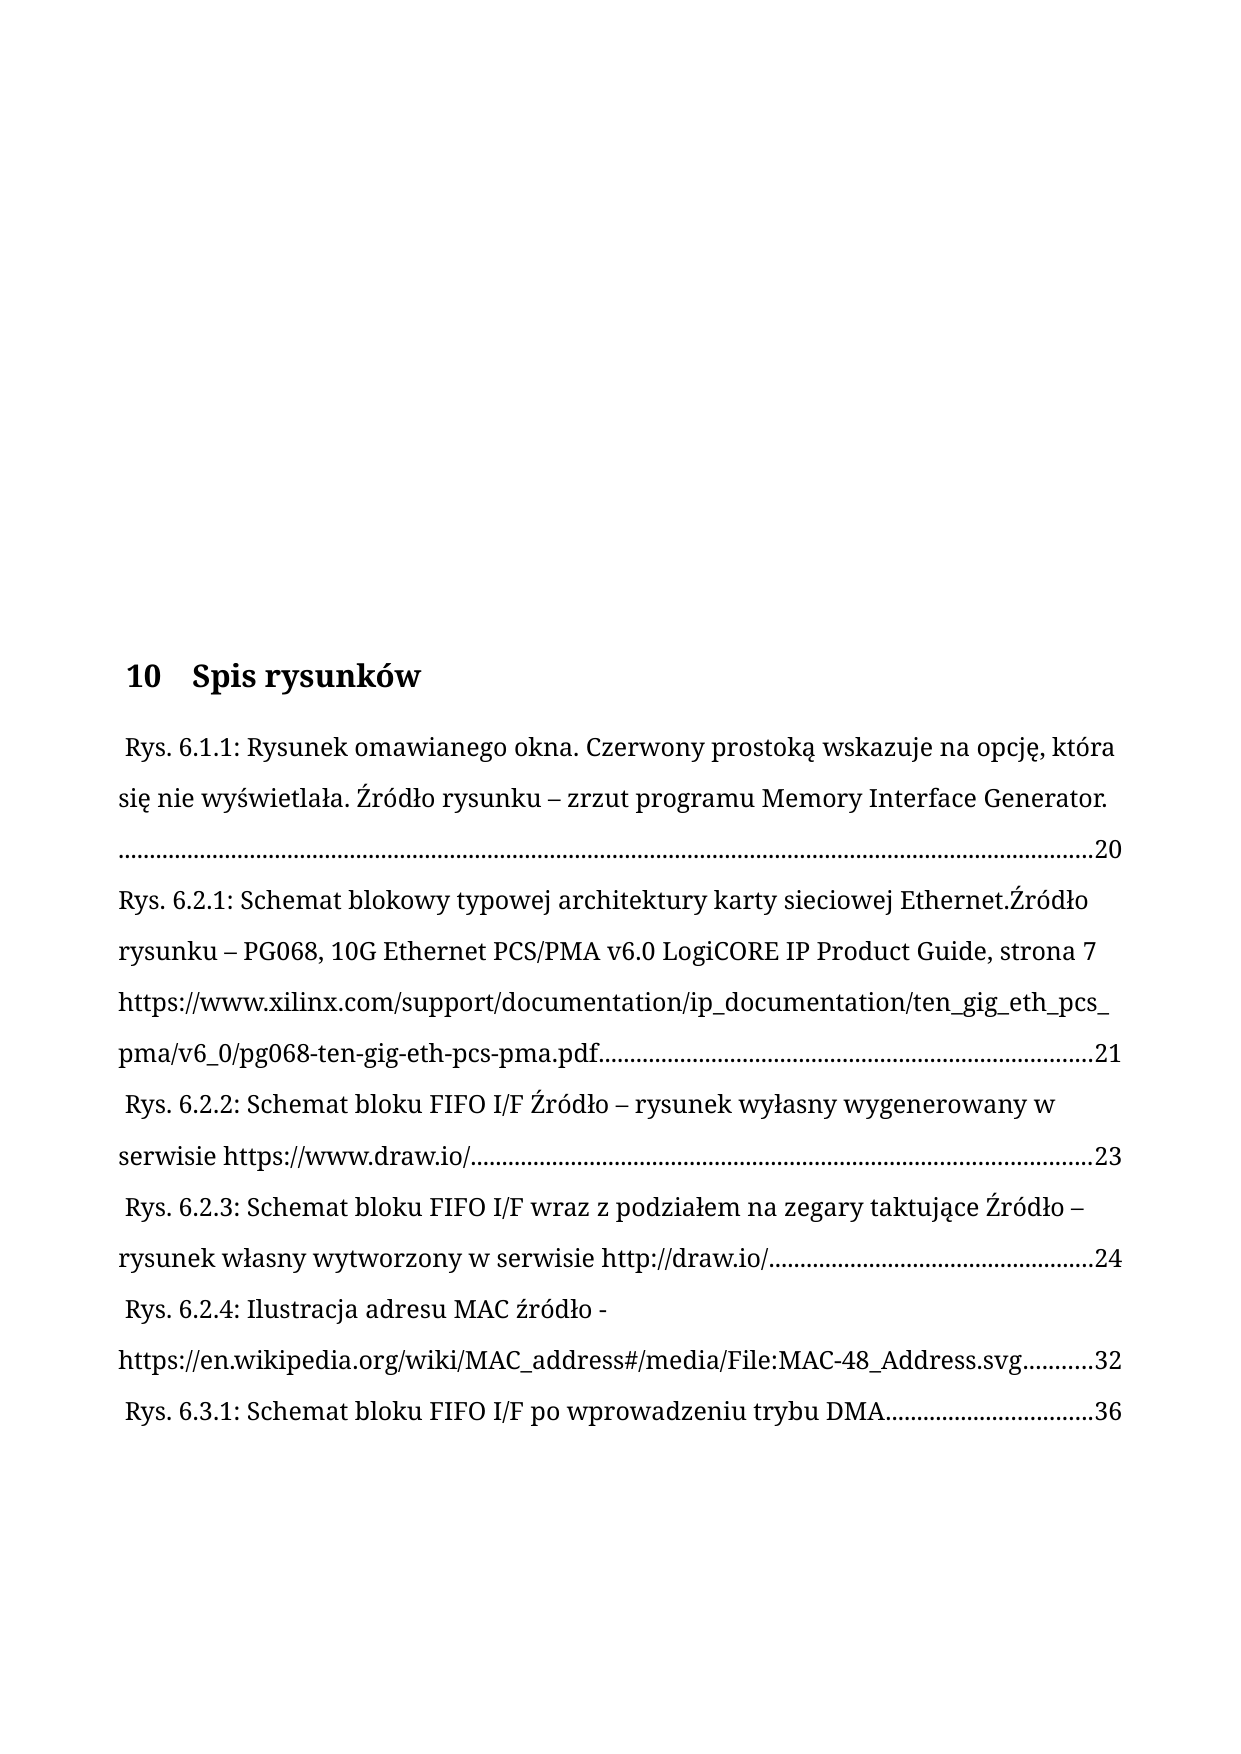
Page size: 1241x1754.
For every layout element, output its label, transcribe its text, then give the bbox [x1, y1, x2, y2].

text Rys. 6.3.1: Schemat bloku FIFO I/F po wprowadzeniu trybu DMA 36 [118, 1393, 1122, 1427]
text Rys. 6.1.1: Rysunek omawianego okna. Czerwony prostoką wskazuje na opcję, która się nie wyświetlała. Źródło rysunku – zrzut programu Memory Interface Generator. 20 [118, 730, 1122, 866]
text Rys. 6.2.2: Schemat bloku FIFO I/F Źródło – rysunek wyłasny wygenerowany w serwisie https://www.draw.io/ 23 [118, 1087, 1122, 1172]
text Rys. 6.2.3: Schemat bloku FIFO I/F wraz z podziałem na zegary taktujące Źródło – rysunek własny wytworzony w serwisie http://draw.io/ 24 [118, 1189, 1122, 1274]
text Rys. 6.2.4: Ilustracja adresu MAC źródło - https://en.wikipedia.org/wiki/MAC_address#/media/File:MAC-48_Address.svg 32 [118, 1291, 1122, 1376]
text Rys. 6.2.1: Schemat blokowy typowej architektury karty sieciowej Ethernet.Źródło rysunku – PG068, 10G Ethernet PCS/PMA v6.0 LogiCORE IP Product Guide, strona 7 https://www.xilinx.com/support/documentation/ip_documentation/ten_gig_eth_pcs_pma/v6_0/pg068-ten-gig-eth-pcs-pma.pdf 21 [118, 883, 1122, 1070]
subtitle Spis rysunków [118, 653, 1122, 696]
